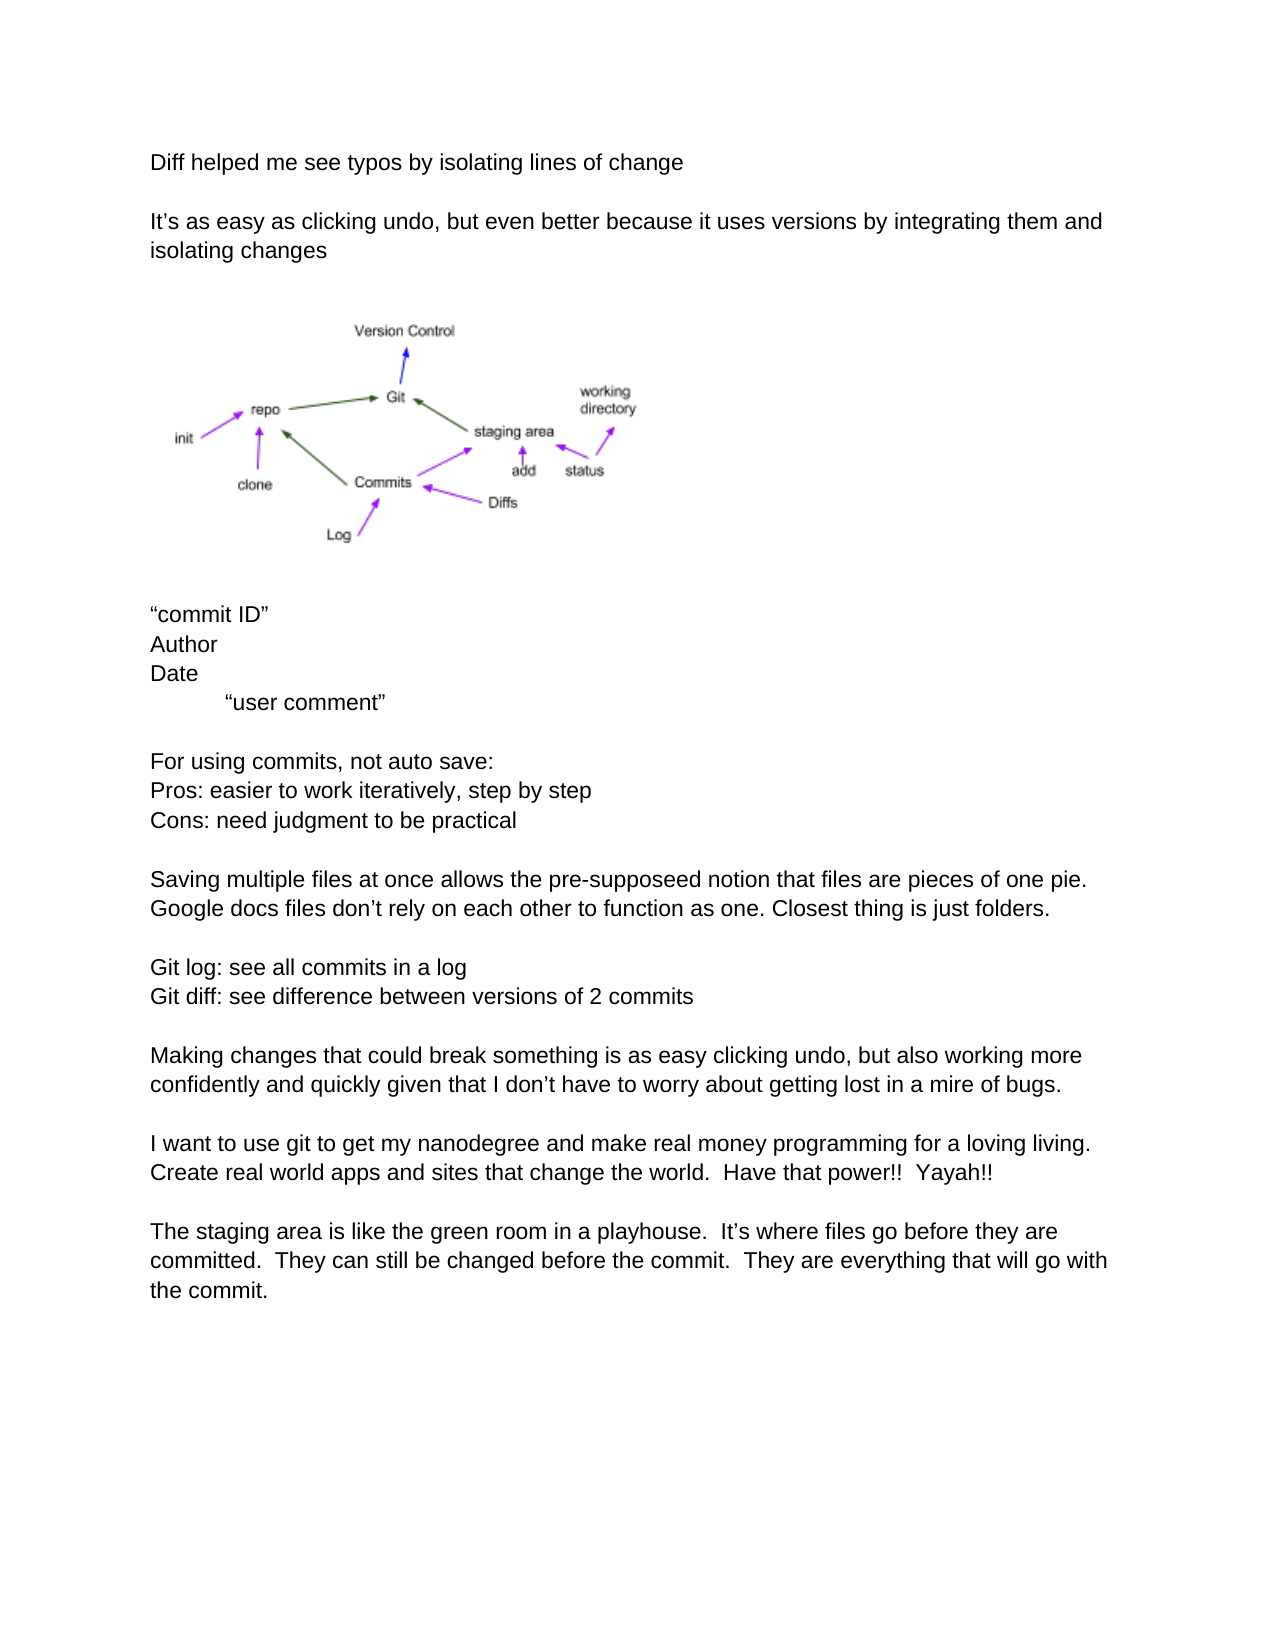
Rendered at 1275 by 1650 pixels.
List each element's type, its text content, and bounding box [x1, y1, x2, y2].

text “user comment” [150, 690, 1125, 716]
text Git log: see all commits in a log [150, 954, 1125, 980]
text “commit ID” [150, 602, 1125, 628]
text Google docs files don’t rely on each other to function as one. Closest thing is just folders. [150, 896, 1125, 921]
text For using commits, not auto save: [150, 749, 1125, 774]
text Making changes that could break something is as easy clicking undo, but also working more confidently and quickly given that I don’t have to worry about getting lost in a mire of bugs. [150, 1043, 1125, 1098]
text I want to use git to get my nanodegree and make real money programming for a loving living. Create real world apps and sites that change the world. Have that power!! Yayah!! [150, 1131, 1125, 1186]
text It’s as easy as clicking undo, but even better because it uses versions by integrating them and isolating changes [150, 209, 1125, 264]
text Saving multiple files at once allows the pre-supposeed notion that files are pieces of one pie. [150, 866, 1125, 892]
text The staging area is like the green room in a playhouse. It’s where files go before they are committed. They can still be changed before the commit. They are everything that will go with the commit. [150, 1219, 1125, 1303]
text Git diff: see difference between versions of 2 commits [150, 984, 1125, 1009]
text Author [150, 631, 1125, 657]
text Diff helped me see typos by isolating lines of change [150, 150, 1125, 176]
text Pros: easier to work iteratively, step by step [150, 778, 1125, 804]
picture [168, 315, 657, 551]
text Date [150, 661, 1125, 686]
text Cons: need judgment to be practical [150, 808, 1125, 833]
